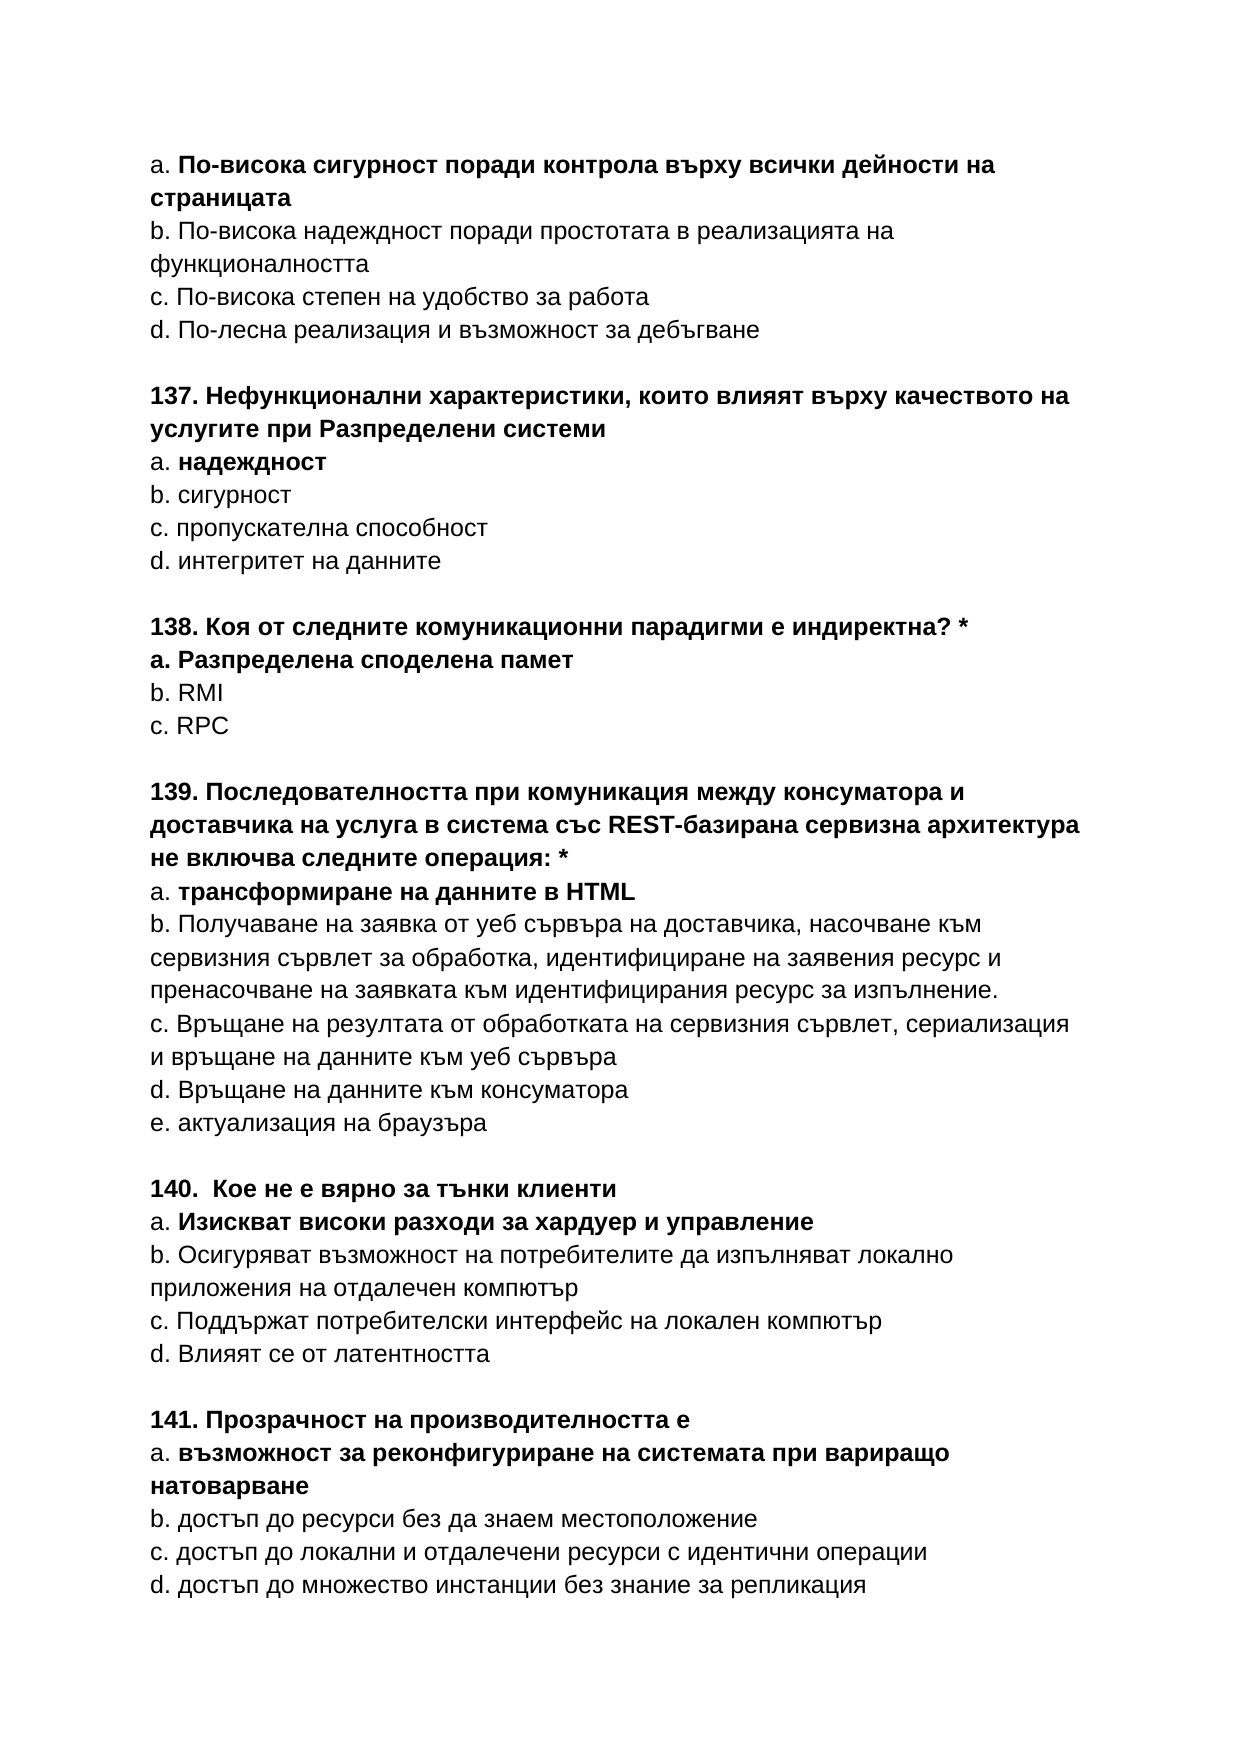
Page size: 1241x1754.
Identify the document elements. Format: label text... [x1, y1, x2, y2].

text a. По-висока сигурност поради контрола върху всички дейности на страницата [150, 150, 1090, 212]
text c. По-висока степен на удобство за работа [150, 282, 1090, 311]
text b. По-висока надеждност поради простотата в реализацията на функционалността [150, 216, 1090, 278]
text e. актуализация на браузъра [150, 1108, 1090, 1136]
text 139. Последователността при комуникация между консуматора и доставчика на услуга в система със REST-базирана сервизна архитектура не включва следните операция: * [150, 777, 1090, 872]
text d. Влияят се от латентността [150, 1339, 1090, 1367]
text c. достъп до локални и отдалечени ресурси с идентични операции [150, 1537, 1090, 1566]
text a. трансформиране на данните в HTML [150, 876, 1090, 905]
text a. Изискват високи разходи за хардуер и управление [150, 1207, 1090, 1235]
text c. Поддържат потребителски интерфейс на локален компютър [150, 1306, 1090, 1334]
text d. Връщане на данните към консуматора [150, 1074, 1090, 1103]
text c. Връщане на резултата от обработката на сервизния сървлет, сериализация и връщане на данните към уеб сървъра [150, 1008, 1090, 1070]
text a. Разпределена споделена памет [150, 645, 1090, 674]
text a. надеждност [150, 447, 1090, 476]
text c. пропускателна способност [150, 513, 1090, 542]
text 140. Кое не е вярно за тънки клиенти [150, 1174, 1090, 1202]
text 137. Нефункционални характеристики, които влияят върху качеството на услугите при Разпределени системи [150, 381, 1090, 443]
text 138. Коя от следните комуникационни парадигми е индиректна? * [150, 612, 1090, 641]
text b. RMI [150, 678, 1090, 707]
text b. Осигуряват възможност на потребителите да изпълняват локално приложения на отдалечен компютър [150, 1240, 1090, 1301]
text a. възможност за реконфигуриране на системата при вариращо натоварване [150, 1438, 1090, 1499]
text d. интегритет на данните [150, 546, 1090, 575]
text 141. Прозрачност на производителността е [150, 1405, 1090, 1433]
text d. По-лесна реализация и възможност за дебъгване [150, 315, 1090, 344]
text b. достъп до ресурси без да знаем местоположение [150, 1504, 1090, 1533]
text c. RPC [150, 711, 1090, 740]
text b. сигурност [150, 480, 1090, 509]
text d. достъп до множество инстанции без знание за репликация [150, 1570, 1090, 1599]
text b. Получаване на заявка от уеб сървъра на доставчика, насочване към сервизния сървлет за обработка, идентифициране на заявения ресурс и пренасочване на заявката към идентифицирания ресурс за изпълнение. [150, 909, 1090, 1004]
